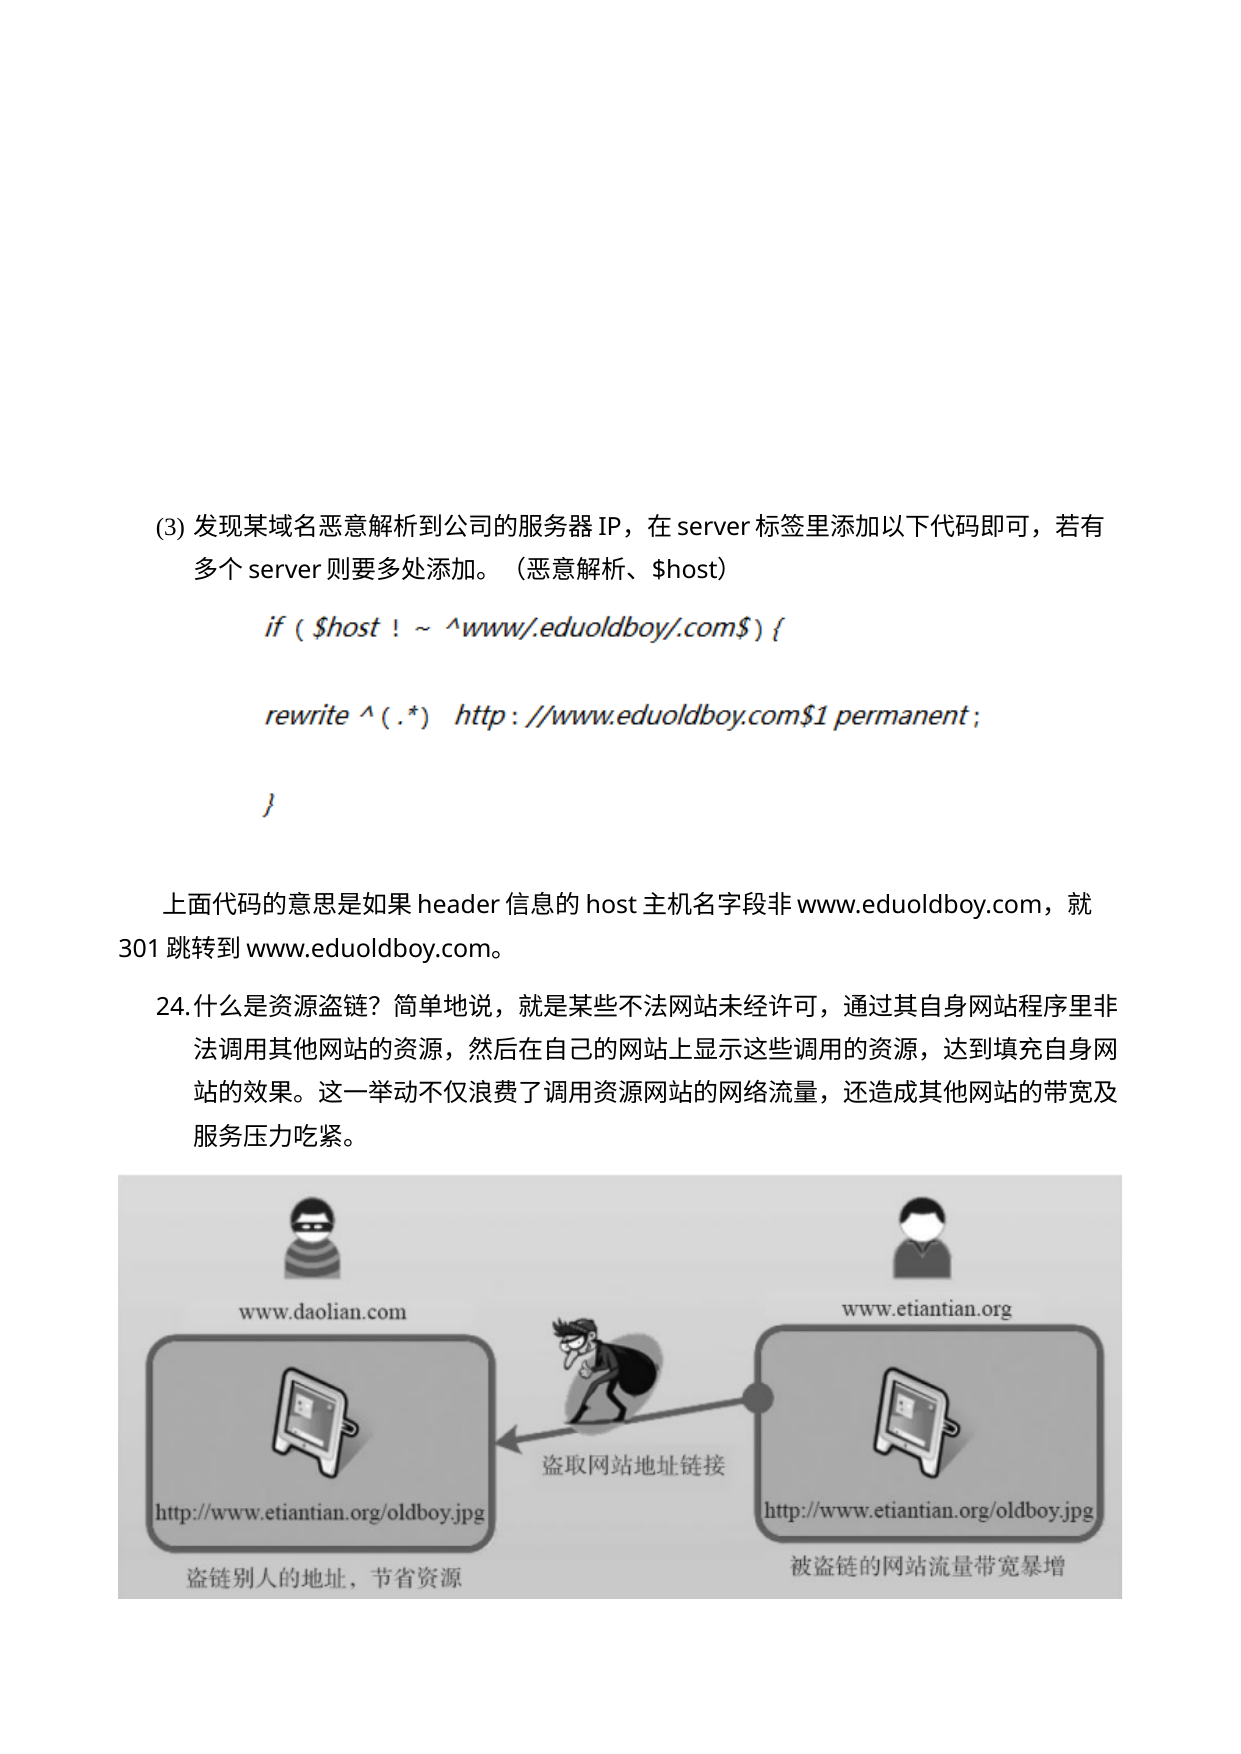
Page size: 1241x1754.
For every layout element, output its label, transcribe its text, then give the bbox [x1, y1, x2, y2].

list 什么是资源盗链？简单地说，就是某些不法网站未经许可，通过其自身网站程序里非法调用其他网站的资源，然后在自己的网站上显示这些调用的资源，达到填充自身网站的效果。这一举动不仅浪费了调用资源网站的网络流量，还造成其他网站的带宽及服务压力吃紧。 [156, 986, 1122, 1153]
list 发现某域名恶意解析到公司的服务器IP，在server标签里添加以下代码即可，若有多个server则要多处添加。（恶意解析、$host） [156, 506, 1122, 586]
picture [118, 1174, 1123, 1599]
picture [248, 607, 992, 833]
text 上面代码的意思是如果header信息的host主机名字段非www.eduoldboy.com，就301跳转到www.eduoldboy.com。 [118, 884, 1122, 964]
